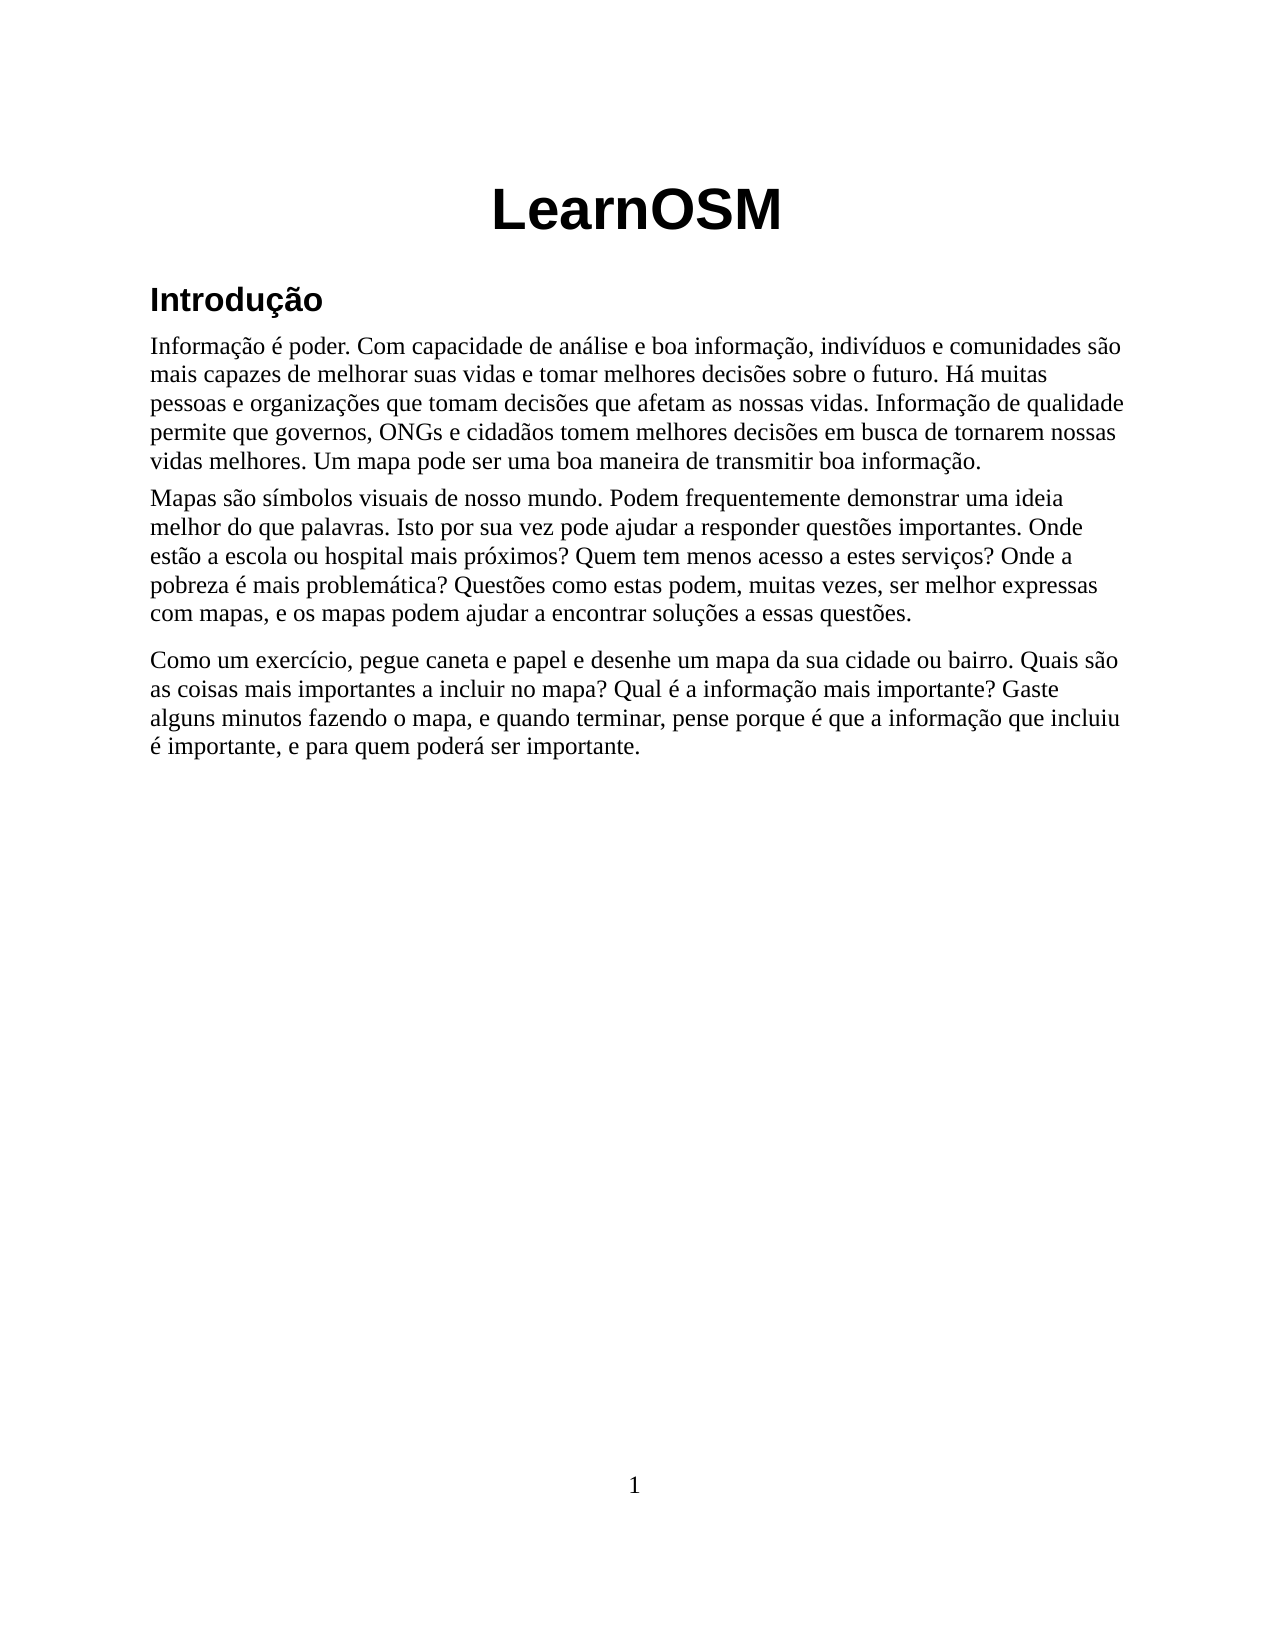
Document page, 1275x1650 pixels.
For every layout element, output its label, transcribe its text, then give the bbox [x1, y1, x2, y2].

text Mapas são símbolos visuais de nosso mundo. Podem frequentemente demonstrar uma ideia melhor do que palavras. Isto por sua vez pode ajudar a responder questões importantes. Onde estão a escola ou hospital mais próximos? Quem tem menos acesso a estes serviços? Onde a pobreza é mais problemática? Questões como estas podem, muitas vezes, ser melhor expressas com mapas, e os mapas podem ajudar a encontrar soluções a essas questões. [150, 483, 1125, 627]
text Informação é poder. Com capacidade de análise e boa informação, indivíduos e comunidades são mais capazes de melhorar suas vidas e tomar melhores decisões sobre o futuro. Há muitas pessoas e organizações que tomam decisões que afetam as nossas vidas. Informação de qualidade permite que governos, ONGs e cidadãos tomem melhores decisões em busca de tornarem nossas vidas melhores. Um mapa pode ser uma boa maneira de transmitir boa informação. [150, 331, 1125, 474]
subtitle Introdução [150, 279, 1125, 318]
title LearnOSM [150, 175, 1125, 242]
text Como um exercício, pegue caneta e papel e desenhe um mapa da sua cidade ou bairro. Quais são as coisas mais importantes a incluir no mapa? Qual é a informação mais importante? Gaste alguns minutos fazendo o mapa, e quando terminar, pense porque é que a informação que incluiu é importante, e para quem poderá ser importante. [150, 645, 1125, 760]
